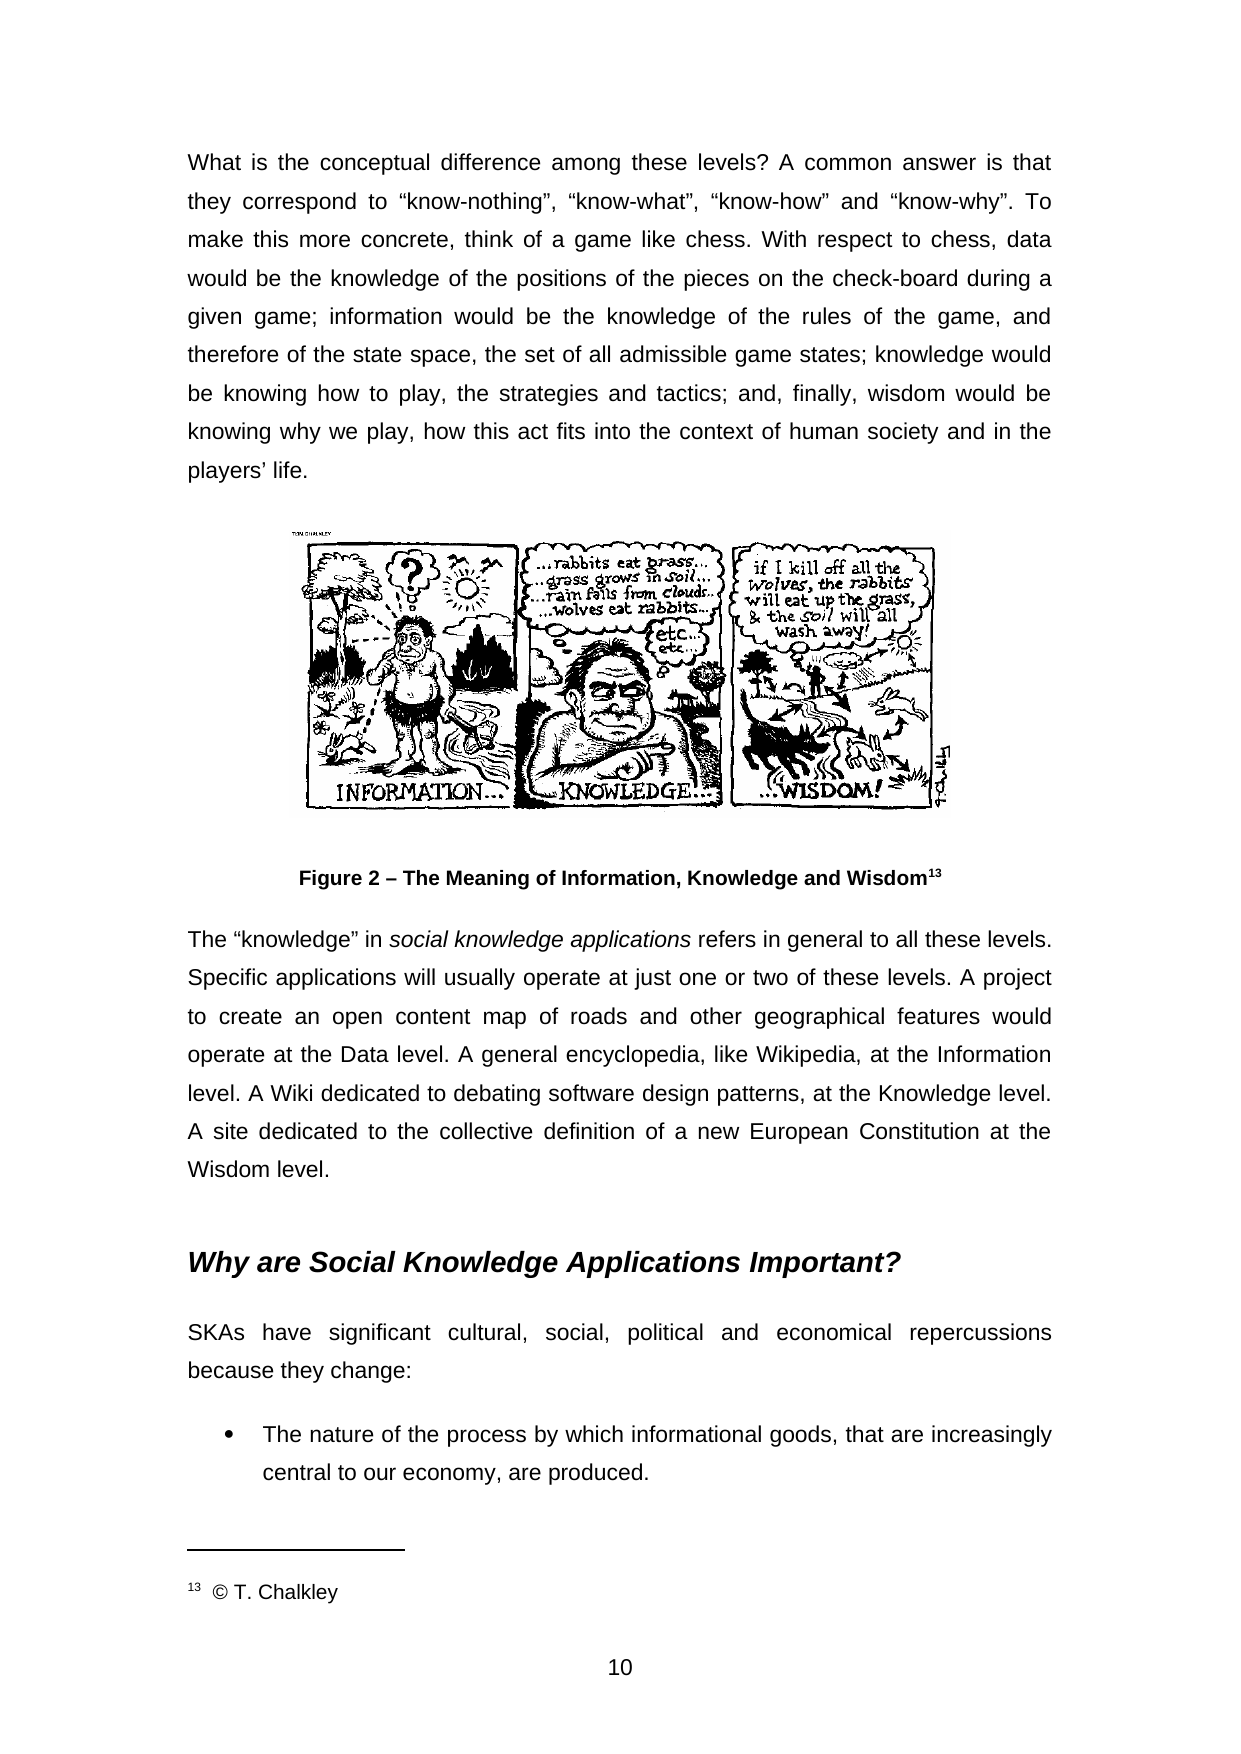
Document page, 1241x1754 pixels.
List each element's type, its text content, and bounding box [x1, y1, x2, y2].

list The nature of the process by which informational goods, that are increasingly central to our economy, are produced. [225, 1421, 1053, 1485]
subtitle Why are Social Knowledge Applications Important? [187, 1246, 1053, 1278]
text SKAs have significant cultural, social, political and economical repercussions because they change: [187, 1319, 1053, 1383]
text © T. Chalkley [187, 1581, 1053, 1604]
text Figure 2 – The Meaning of Information, Knowledge and Wisdom [187, 867, 1053, 890]
picture [289, 530, 951, 820]
text What is the conceptual difference among these levels? A common answer is that they correspond to “know-nothing”, “know-what”, “know-how” and “know-why”. To make this more concrete, think of a game like chess. With respect to chess, data would be the knowledge of the positions of the pieces on the check-board during a given game; information would be the knowledge of the rules of the game, and therefore of the state space, the set of all admissible game states; knowledge would be knowing how to play, the strategies and tactics; and, finally, wisdom would be knowing why we play, how this act fits into the context of human society and in the players’ life. [187, 150, 1053, 483]
text The “knowledge” in social knowledge applications refers in general to all these levels. Specific applications will usually operate at just one or two of these levels. A project to create an open content map of roads and other geographical features would operate at the Data level. A general encyclopedia, like Wikipedia, at the Information level. A Wiki dedicated to debating software design patterns, at the Knowledge level. A site dedicated to the collective definition of a new European Constitution at the Wisdom level. [187, 926, 1053, 1183]
